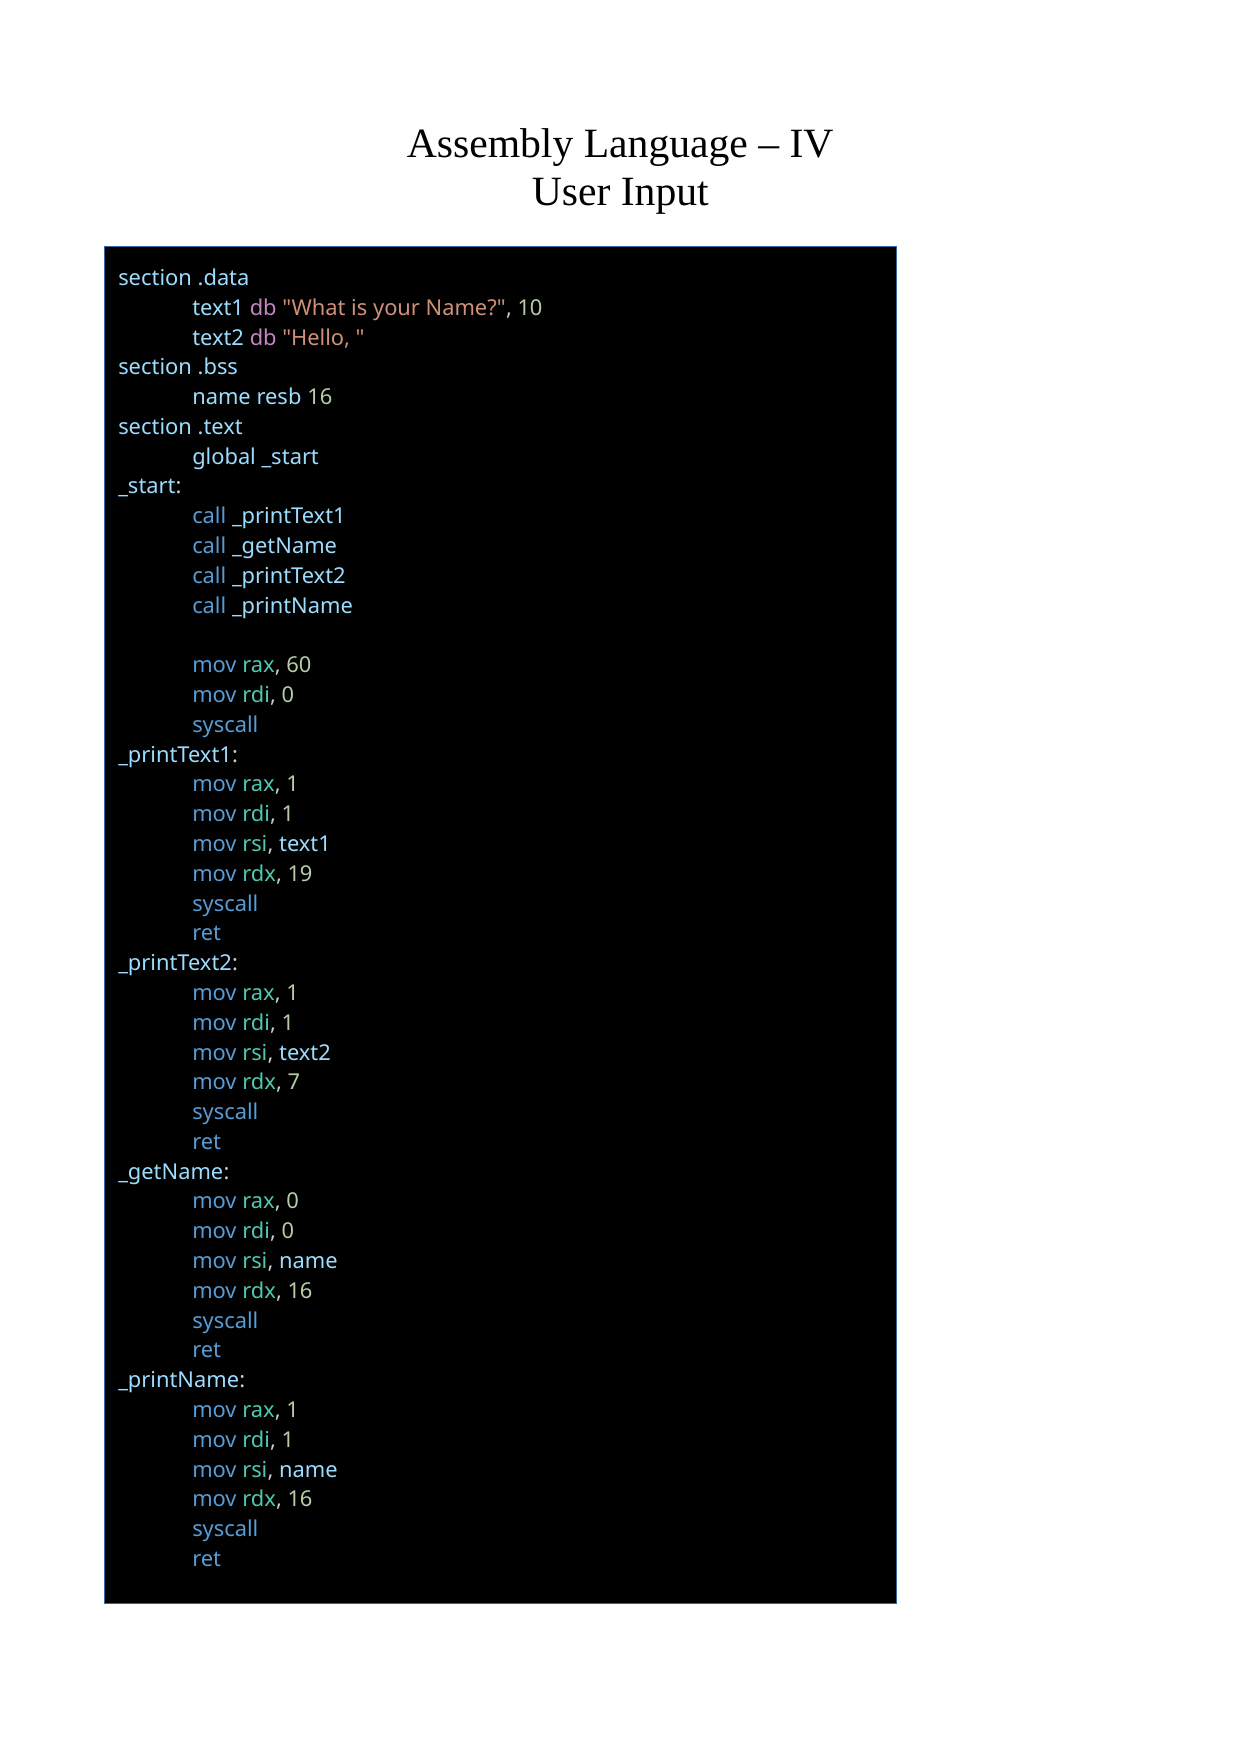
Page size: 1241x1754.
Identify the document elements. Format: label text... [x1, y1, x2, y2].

text mov rax, 1 [897, 768, 1122, 798]
text mov rax, 1 [897, 1394, 1122, 1424]
text Assembly Language – IV [118, 118, 1122, 166]
text mov rax, 0 [897, 1185, 1122, 1215]
text ret [897, 1543, 1122, 1573]
text _printText2: [897, 947, 1122, 977]
text User Input [118, 166, 1122, 214]
text mov rdx, 16 [897, 1275, 1122, 1304]
text call _printText1 [897, 500, 1122, 530]
text ret [897, 1334, 1122, 1364]
text mov rsi, name [897, 1453, 1122, 1483]
text syscall [897, 1096, 1122, 1126]
text mov rax, 60 [897, 649, 1122, 679]
text section .text [897, 411, 1122, 441]
text _start: [897, 470, 1122, 500]
text _printName: [897, 1364, 1122, 1394]
text _printText1: [897, 738, 1122, 768]
text global _start [897, 441, 1122, 470]
text section .data [897, 262, 1122, 292]
text section .bss [897, 351, 1122, 381]
text call _printText2 [897, 560, 1122, 589]
text mov rsi, text2 [897, 1036, 1122, 1066]
text text1 db "What is your Name?", 10 [897, 292, 1122, 321]
text mov rsi, text1 [897, 828, 1122, 858]
text mov rdi, 1 [897, 1424, 1122, 1453]
text mov rax, 1 [897, 977, 1122, 1007]
text text2 db "Hello, " [897, 321, 1122, 351]
text syscall [897, 1304, 1122, 1334]
text syscall [897, 709, 1122, 738]
text mov rsi, name [897, 1245, 1122, 1275]
text mov rdi, 1 [897, 1007, 1122, 1036]
text mov rdx, 19 [897, 858, 1122, 887]
text syscall [897, 1513, 1122, 1543]
text mov rdx, 7 [897, 1066, 1122, 1096]
text _getName: [897, 1156, 1122, 1185]
text ret [897, 917, 1122, 947]
text mov rdi, 1 [897, 798, 1122, 828]
text syscall [897, 887, 1122, 917]
text mov rdx, 16 [897, 1483, 1122, 1513]
text ret [897, 1126, 1122, 1156]
text name resb 16 [897, 381, 1122, 411]
text call _getName [897, 530, 1122, 560]
text mov rdi, 0 [897, 1215, 1122, 1245]
text call _printName [897, 589, 1122, 619]
text mov rdi, 0 [897, 679, 1122, 709]
